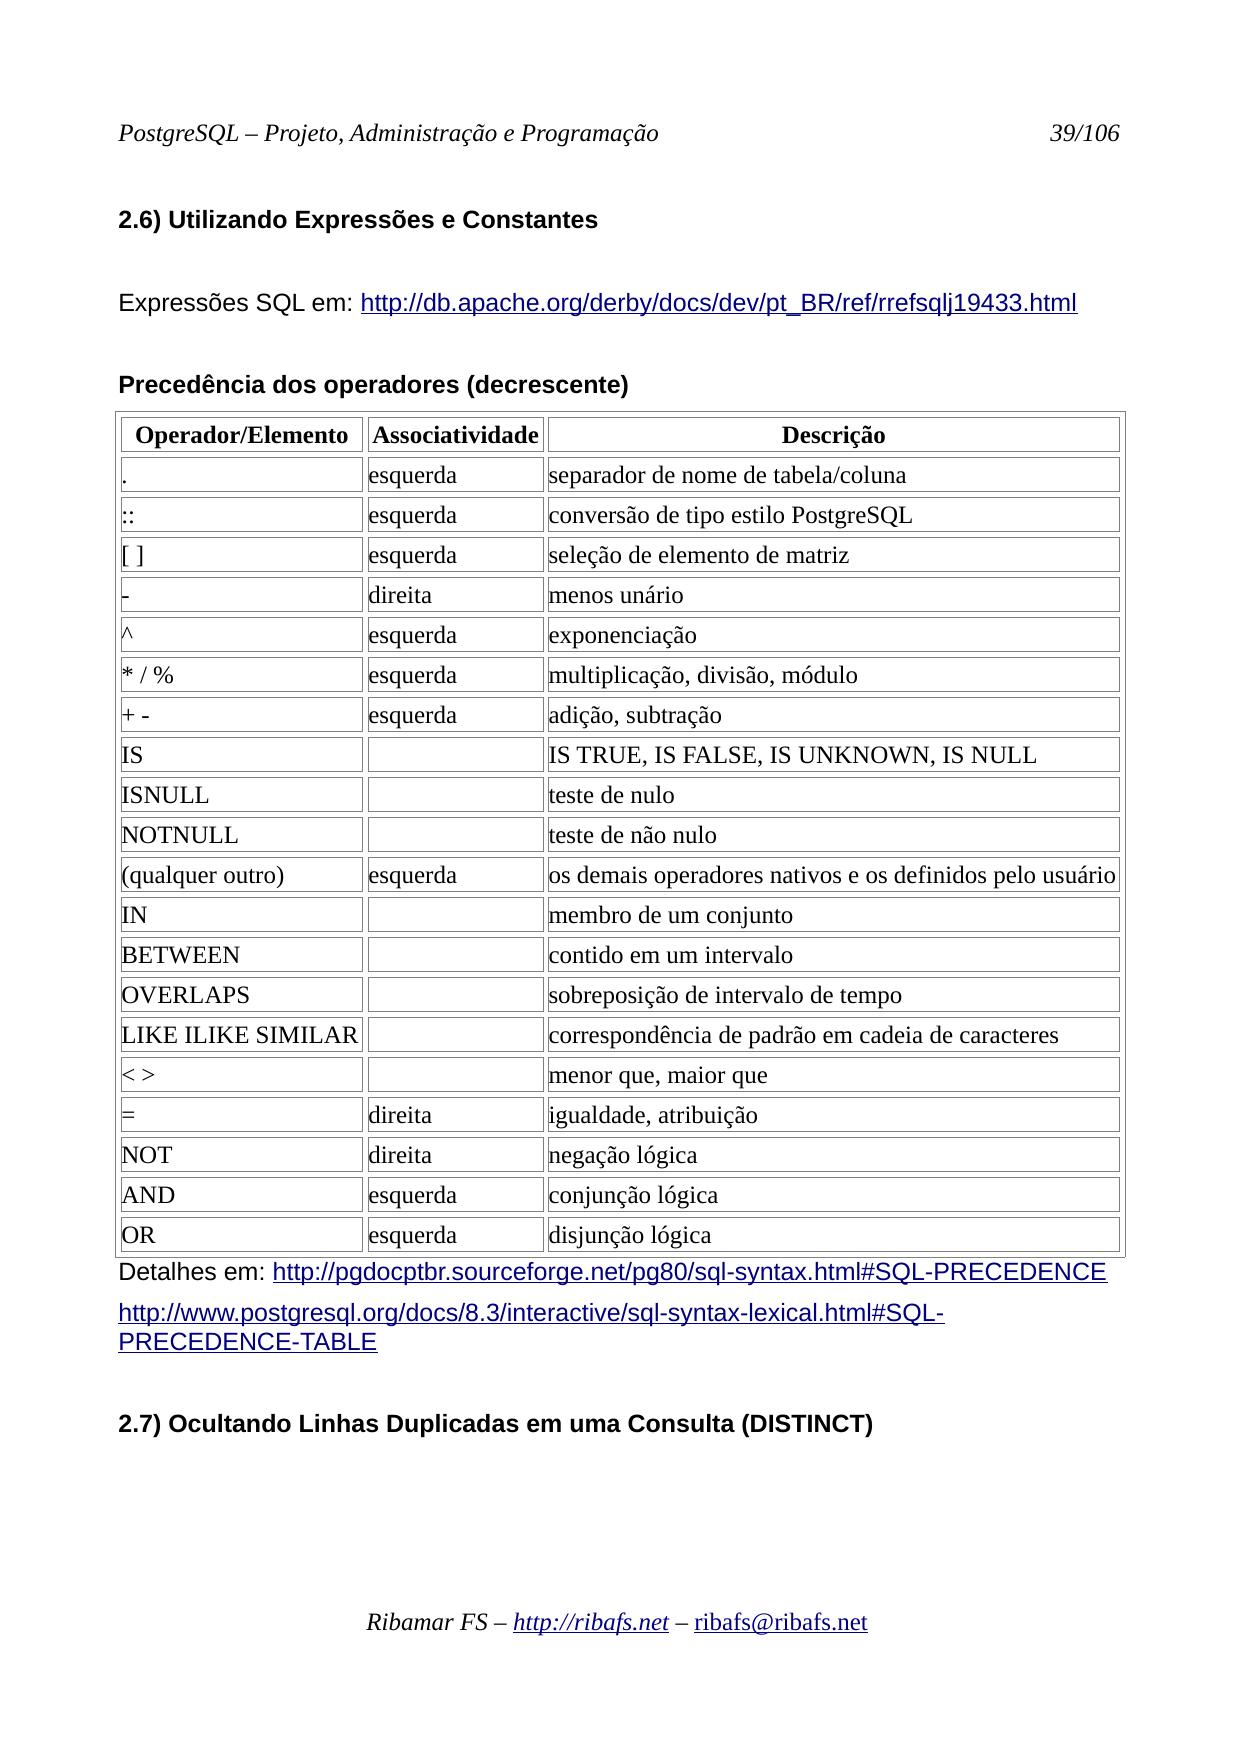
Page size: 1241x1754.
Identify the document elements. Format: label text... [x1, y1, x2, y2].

table_header Descrição [545, 412, 1122, 451]
table_cell teste de nulo [545, 771, 1122, 811]
table_cell [365, 731, 545, 771]
table_cell esquerda [365, 491, 545, 531]
table_cell - [118, 571, 365, 611]
text Detalhes em: http://pgdocptbr.sourceforge.net/pg80/sql-syntax.html#SQL-PRECEDENCE [118, 1258, 1122, 1286]
table_cell [369, 1018, 543, 1051]
table_cell os demais operadores nativos e os definidos pelo usuário [545, 851, 1122, 891]
table_cell conjunção lógica [545, 1171, 1122, 1211]
table_cell correspondência de padrão em cadeia de caracteres [545, 1011, 1122, 1051]
table_cell [365, 771, 545, 811]
table_cell direita [365, 1131, 545, 1171]
table_cell contido em um intervalo [545, 931, 1122, 971]
table_cell [369, 1058, 543, 1091]
table_cell esquerda [365, 1171, 545, 1211]
table_cell multiplicação, divisão, módulo [545, 651, 1122, 691]
table_cell [365, 1011, 545, 1051]
table_cell IN [118, 891, 365, 931]
table_cell negação lógica [545, 1131, 1122, 1171]
table_cell esquerda [365, 651, 545, 691]
table_cell [369, 938, 543, 971]
table_cell seleção de elemento de matriz [545, 531, 1122, 571]
table_cell [369, 978, 543, 1011]
text Precedência dos operadores (decrescente) [118, 370, 1122, 399]
table_cell menos unário [545, 571, 1122, 611]
table_cell [369, 778, 543, 811]
table_cell - [122, 578, 362, 611]
table_cell [365, 931, 545, 971]
table_cell [369, 898, 543, 931]
table_cell :: [118, 491, 365, 531]
text 2.7) Ocultando Linhas Duplicadas em uma Consulta (DISTINCT) [118, 1409, 1122, 1438]
table_cell OVERLAPS [118, 971, 365, 1011]
table_cell membro de um conjunto [545, 891, 1122, 931]
table_cell NOTNULL [118, 811, 365, 851]
table_cell [365, 811, 545, 851]
table_cell (qualquer outro) [118, 851, 365, 891]
table_cell OR [118, 1211, 365, 1251]
table_header Operador/Elemento [118, 412, 365, 451]
table_cell igualdade, atribuição [545, 1091, 1122, 1131]
table_cell = [118, 1091, 365, 1131]
table_cell ^ [118, 611, 365, 651]
table_cell adição, subtração [545, 691, 1122, 731]
table_cell esquerda [365, 691, 545, 731]
text http://www.postgresql.org/docs/8.3/interactive/sql-syntax-lexical.html#SQL-PRECEDENCE-TABLE [118, 1298, 1122, 1356]
table_cell LIKE ILIKE SIMILAR [118, 1011, 365, 1051]
table_cell IS [118, 731, 365, 771]
table_cell BETWEEN [118, 931, 365, 971]
table_cell sobreposição de intervalo de tempo [545, 971, 1122, 1011]
table_cell IS TRUE, IS FALSE, IS UNKNOWN, IS NULL [545, 731, 1122, 771]
table_cell . [118, 451, 365, 491]
table_cell [369, 818, 543, 851]
table_cell esquerda [365, 531, 545, 571]
table_cell + - [118, 691, 365, 731]
table_cell [ ] [118, 531, 365, 571]
table_cell < > [118, 1051, 365, 1091]
table_cell [365, 1051, 545, 1091]
table_cell ISNULL [118, 771, 365, 811]
table_cell * / % [118, 651, 365, 691]
table_cell disjunção lógica [545, 1211, 1122, 1251]
table_cell [365, 891, 545, 931]
table_cell esquerda [365, 1211, 545, 1251]
table_cell exponenciação [545, 611, 1122, 651]
text 2.6) Utilizando Expressões e Constantes [118, 205, 1122, 234]
table_cell NOT [118, 1131, 365, 1171]
table_cell separador de nome de tabela/coluna [545, 451, 1122, 491]
table_cell conversão de tipo estilo PostgreSQL [545, 491, 1122, 531]
text Expressões SQL em: http://db.apache.org/derby/docs/dev/pt_BR/ref/rrefsqlj19433.html [118, 288, 1122, 316]
table_header Associatividade [365, 412, 545, 451]
table_cell [365, 971, 545, 1011]
table_cell esquerda [365, 611, 545, 651]
table_cell direita [365, 571, 545, 611]
table_cell menor que, maior que [545, 1051, 1122, 1091]
table_cell [369, 738, 543, 771]
table_cell teste de não nulo [545, 811, 1122, 851]
table_cell esquerda [365, 851, 545, 891]
table_cell esquerda [365, 451, 545, 491]
table_cell direita [365, 1091, 545, 1131]
table_cell AND [118, 1171, 365, 1211]
